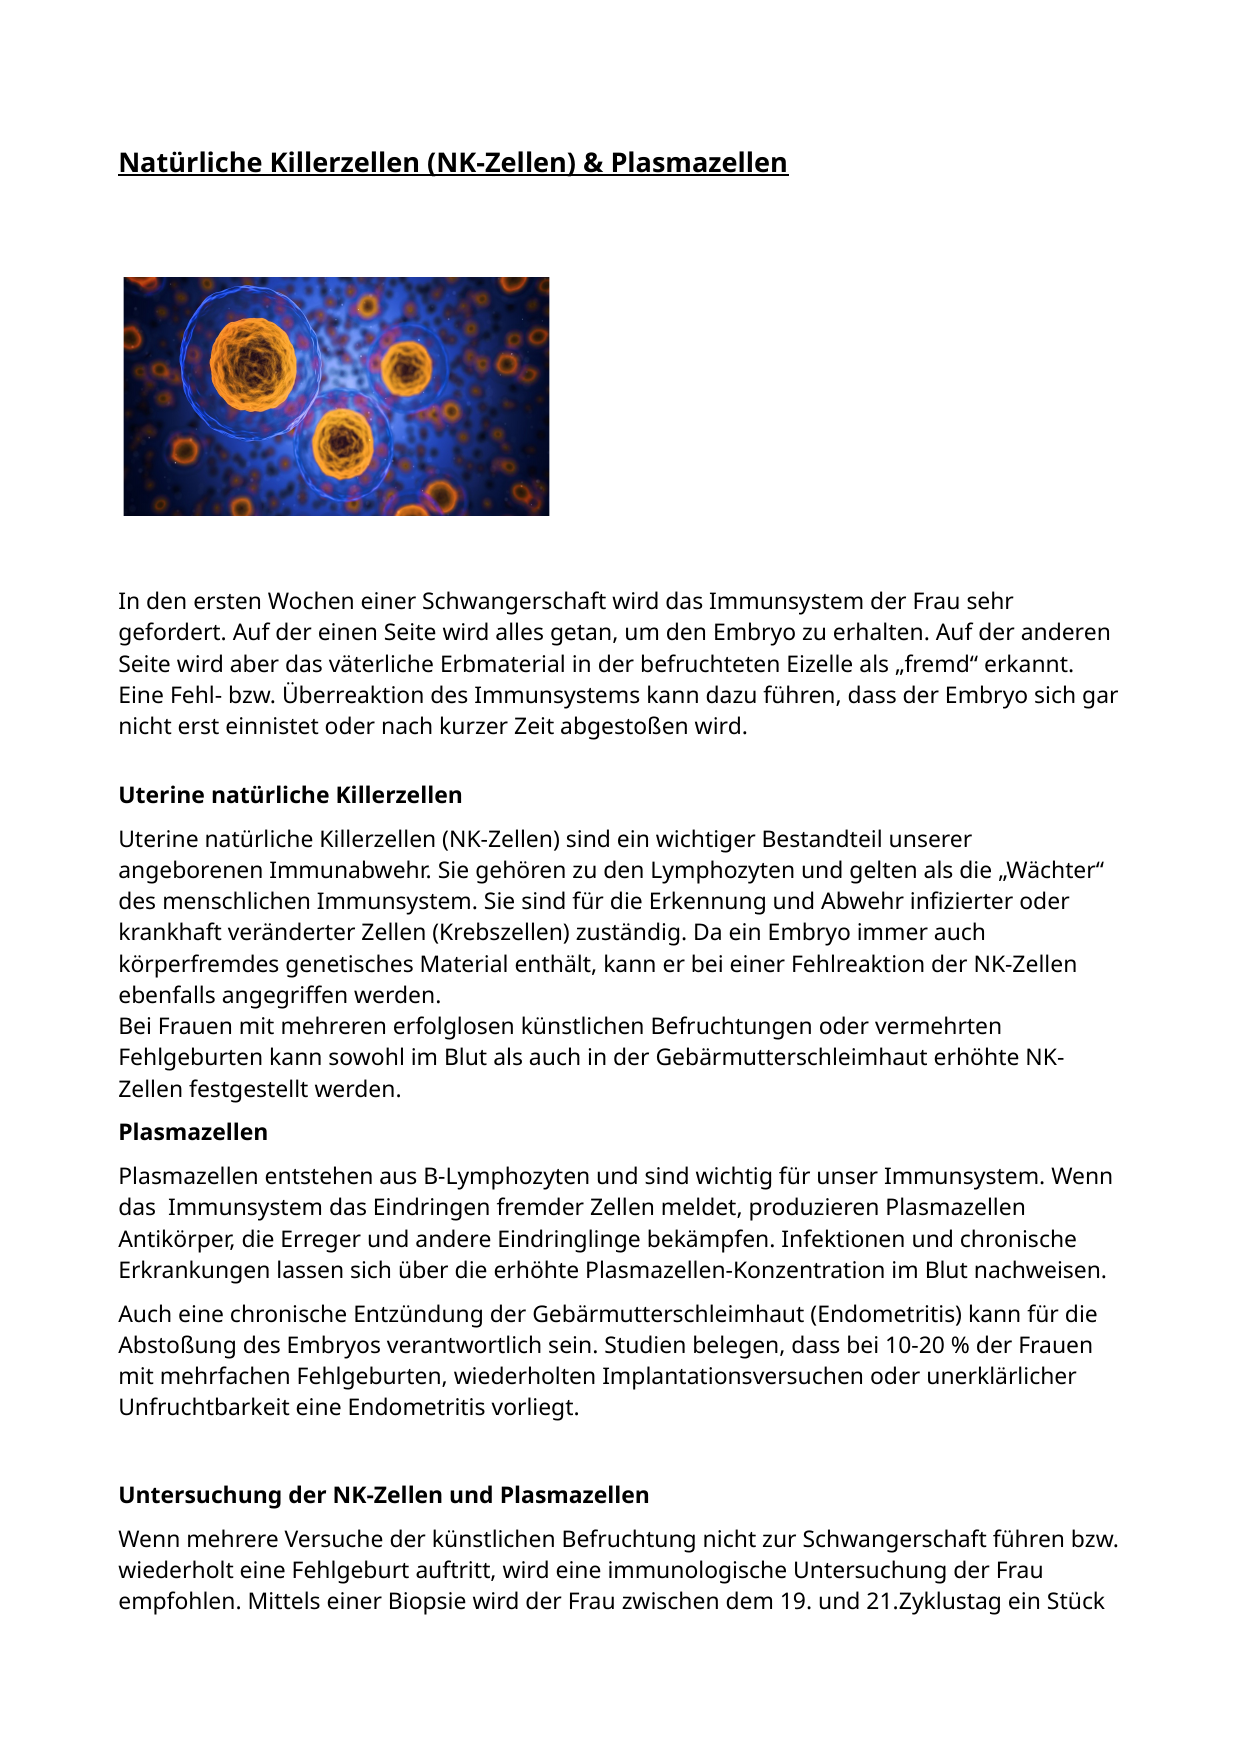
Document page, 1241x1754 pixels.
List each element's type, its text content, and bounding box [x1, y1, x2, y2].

text Wenn mehrere Versuche der künstlichen Befruchtung nicht zur Schwangerschaft führen bzw. wiederholt eine Fehlgeburt auftritt, wird eine immunologische Untersuchung der Frau empfohlen. Mittels einer Biopsie wird der Frau zwischen dem 19. und 21.Zyklustag ein Stück [118, 1522, 1122, 1616]
text Uterine natürliche Killerzellen (NK-Zellen) sind ein wichtiger Bestandteil unserer angeborenen Immunabwehr. Sie gehören zu den Lymphozyten und gelten als die „Wächter“ des menschlichen Immunsystem. Sie sind für die Erkennung und Abwehr infizierter oder krankhaft veränderter Zellen (Krebszellen) zuständig. Da ein Embryo immer auch körperfremdes genetisches Material enthält, kann er bei einer Fehlreaktion der NK-Zellen ebenfalls angegriffen werden. [118, 822, 1122, 1010]
subtitle Uterine natürliche Killerzellen [118, 779, 1122, 810]
text Plasmazellen [118, 1116, 1122, 1147]
picture [123, 277, 550, 516]
text Untersuchung der NK-Zellen und Plasmazellen [118, 1479, 1122, 1510]
text Plasmazellen entstehen aus B-Lymphozyten und sind wichtig für unser Immunsystem. Wenn das Immunsystem das Eindringen fremder Zellen meldet, produzieren Plasmazellen Antikörper, die Erreger und andere Eindringlinge bekämpfen. Infektionen und chronische Erkrankungen lassen sich über die erhöhte Plasmazellen-Konzentration im Blut nachweisen. [118, 1160, 1122, 1285]
text Auch eine chronische Entzündung der Gebärmutterschleimhaut (Endometritis) kann für die Abstoßung des Embryos verantwortlich sein. Studien belegen, dass bei 10-20 % der Frauen mit mehrfachen Fehlgeburten, wiederholten Implantationsversuchen oder unerklärlicher Unfruchtbarkeit eine Endometritis vorliegt. [118, 1297, 1122, 1422]
subtitle Natürliche Killerzellen (NK-Zellen) & Plasmazellen [118, 143, 1122, 217]
text Bei Frauen mit mehreren erfolglosen künstlichen Befruchtungen oder vermehrten Fehlgeburten kann sowohl im Blut als auch in der Gebärmutterschleimhaut erhöhte NK-Zellen festgestellt werden. [118, 1010, 1122, 1104]
text In den ersten Wochen einer Schwangerschaft wird das Immunsystem der Frau sehr gefordert. Auf der einen Seite wird alles getan, um den Embryo zu erhalten. Auf der anderen Seite wird aber das väterliche Erbmaterial in der befruchteten Eizelle als „fremd“ erkannt. Eine Fehl- bzw. Überreaktion des Immunsystems kann dazu führen, dass der Embryo sich gar nicht erst einnistet oder nach kurzer Zeit abgestoßen wird. [118, 585, 1122, 741]
